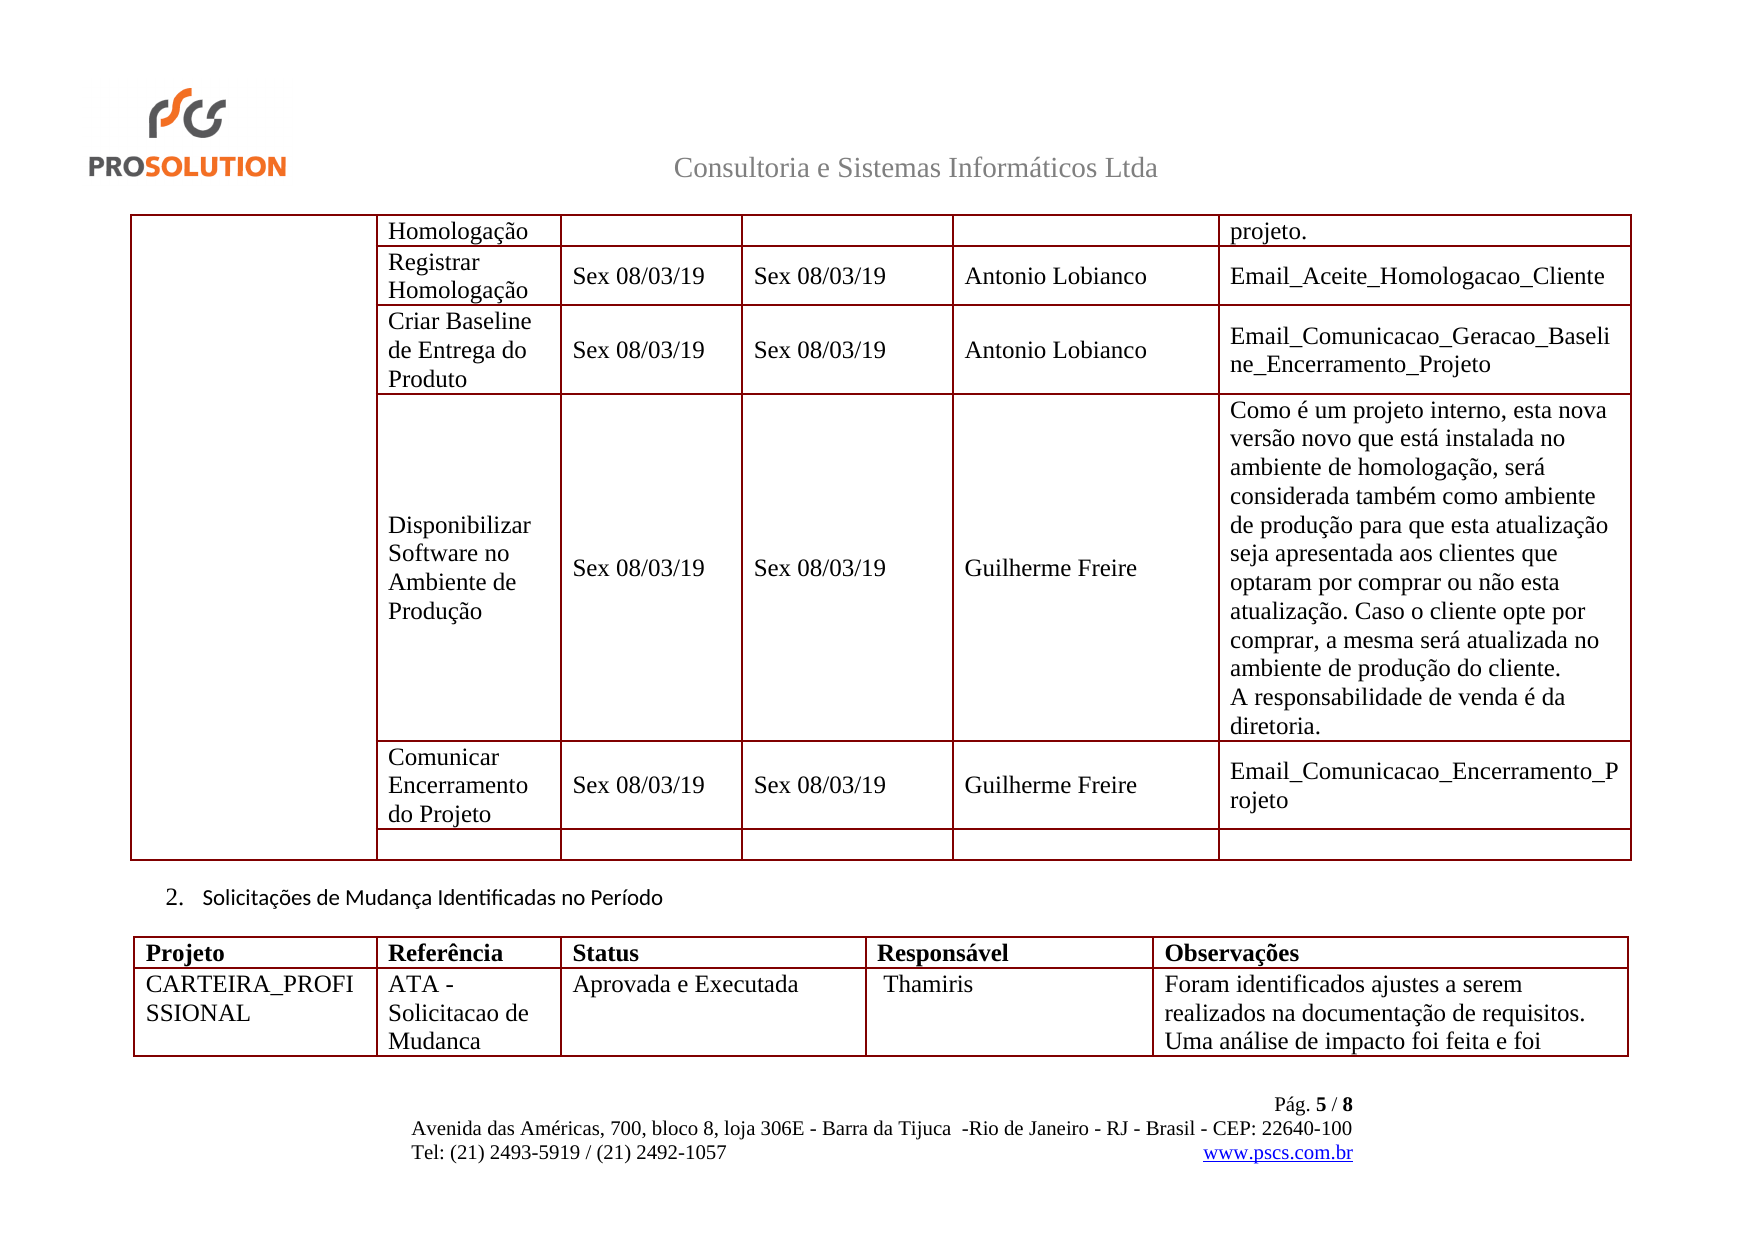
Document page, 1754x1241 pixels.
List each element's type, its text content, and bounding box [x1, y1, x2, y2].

table_cell [954, 216, 1218, 245]
table_header Observações [1154, 938, 1627, 967]
table_cell Homologação [378, 216, 560, 245]
table_header Responsável [867, 938, 1152, 967]
table_header Projeto [135, 938, 376, 967]
table_cell Antonio Lobianco [954, 306, 1218, 393]
table_cell [132, 216, 376, 859]
table_cell Comunicar Encerramento do Projeto [378, 742, 560, 828]
table_cell Registrar Homologação [378, 247, 560, 304]
table_cell [562, 216, 741, 245]
table_cell ATA - Solicitacao de Mudanca [378, 969, 560, 1055]
table_cell Sex 08/03/19 [562, 395, 741, 740]
table_cell [743, 216, 952, 245]
table_cell Sex 08/03/19 [743, 247, 952, 304]
table_cell Email_Comunicacao_Geracao_Baseline_Encerramento_Projeto [1220, 306, 1630, 393]
table_cell Sex 08/03/19 [743, 306, 952, 393]
table_cell Email_Comunicacao_Encerramento_Projeto [1220, 742, 1630, 828]
table_cell [1220, 830, 1630, 859]
table_cell Sex 08/03/19 [743, 742, 952, 828]
table_cell Sex 08/03/19 [562, 247, 741, 304]
table_cell Como é um projeto interno, esta nova versão novo que está instalada no ambiente de homologação, será considerada também como ambiente de produção para que esta atualização seja apresentada aos clientes que optaram por comprar ou não esta atualização. Caso o cliente opte por comprar, a mesma será atualizada no ambiente de produção do cliente. A responsabilidade de venda é da diretoria. [1220, 395, 1630, 740]
table_cell CARTEIRA_PROFISSIONAL [135, 969, 376, 1055]
table_cell [562, 830, 741, 859]
table_cell Sex 08/03/19 [562, 306, 741, 393]
table_cell Email_Aceite_Homologacao_Cliente [1220, 247, 1630, 304]
table_cell Guilherme Freire [954, 742, 1218, 828]
table_cell Criar Baseline de Entrega do Produto [378, 306, 560, 393]
table_cell [743, 830, 952, 859]
table_cell Disponibilizar Software no Ambiente de Produção [378, 395, 560, 740]
table_cell Thamiris [867, 969, 1152, 1055]
table_cell Antonio Lobianco [954, 247, 1218, 304]
table_cell Sex 08/03/19 [562, 742, 741, 828]
list Solicitações de Mudança Identificadas no Período [165, 882, 1636, 911]
picture [82, 78, 293, 186]
table_cell Guilherme Freire [954, 395, 1218, 740]
table_cell [378, 830, 560, 859]
table_header Referência [378, 938, 560, 967]
table_header Status [562, 938, 865, 967]
table_cell Sex 08/03/19 [743, 395, 952, 740]
table_cell Aprovada e Executada [562, 969, 865, 1055]
table_cell projeto. [1220, 216, 1630, 245]
table_cell Foram identificados ajustes a serem realizados na documentação de requisitos. Uma análise de impacto foi feita e foi [1154, 969, 1627, 1055]
table_cell [954, 830, 1218, 859]
